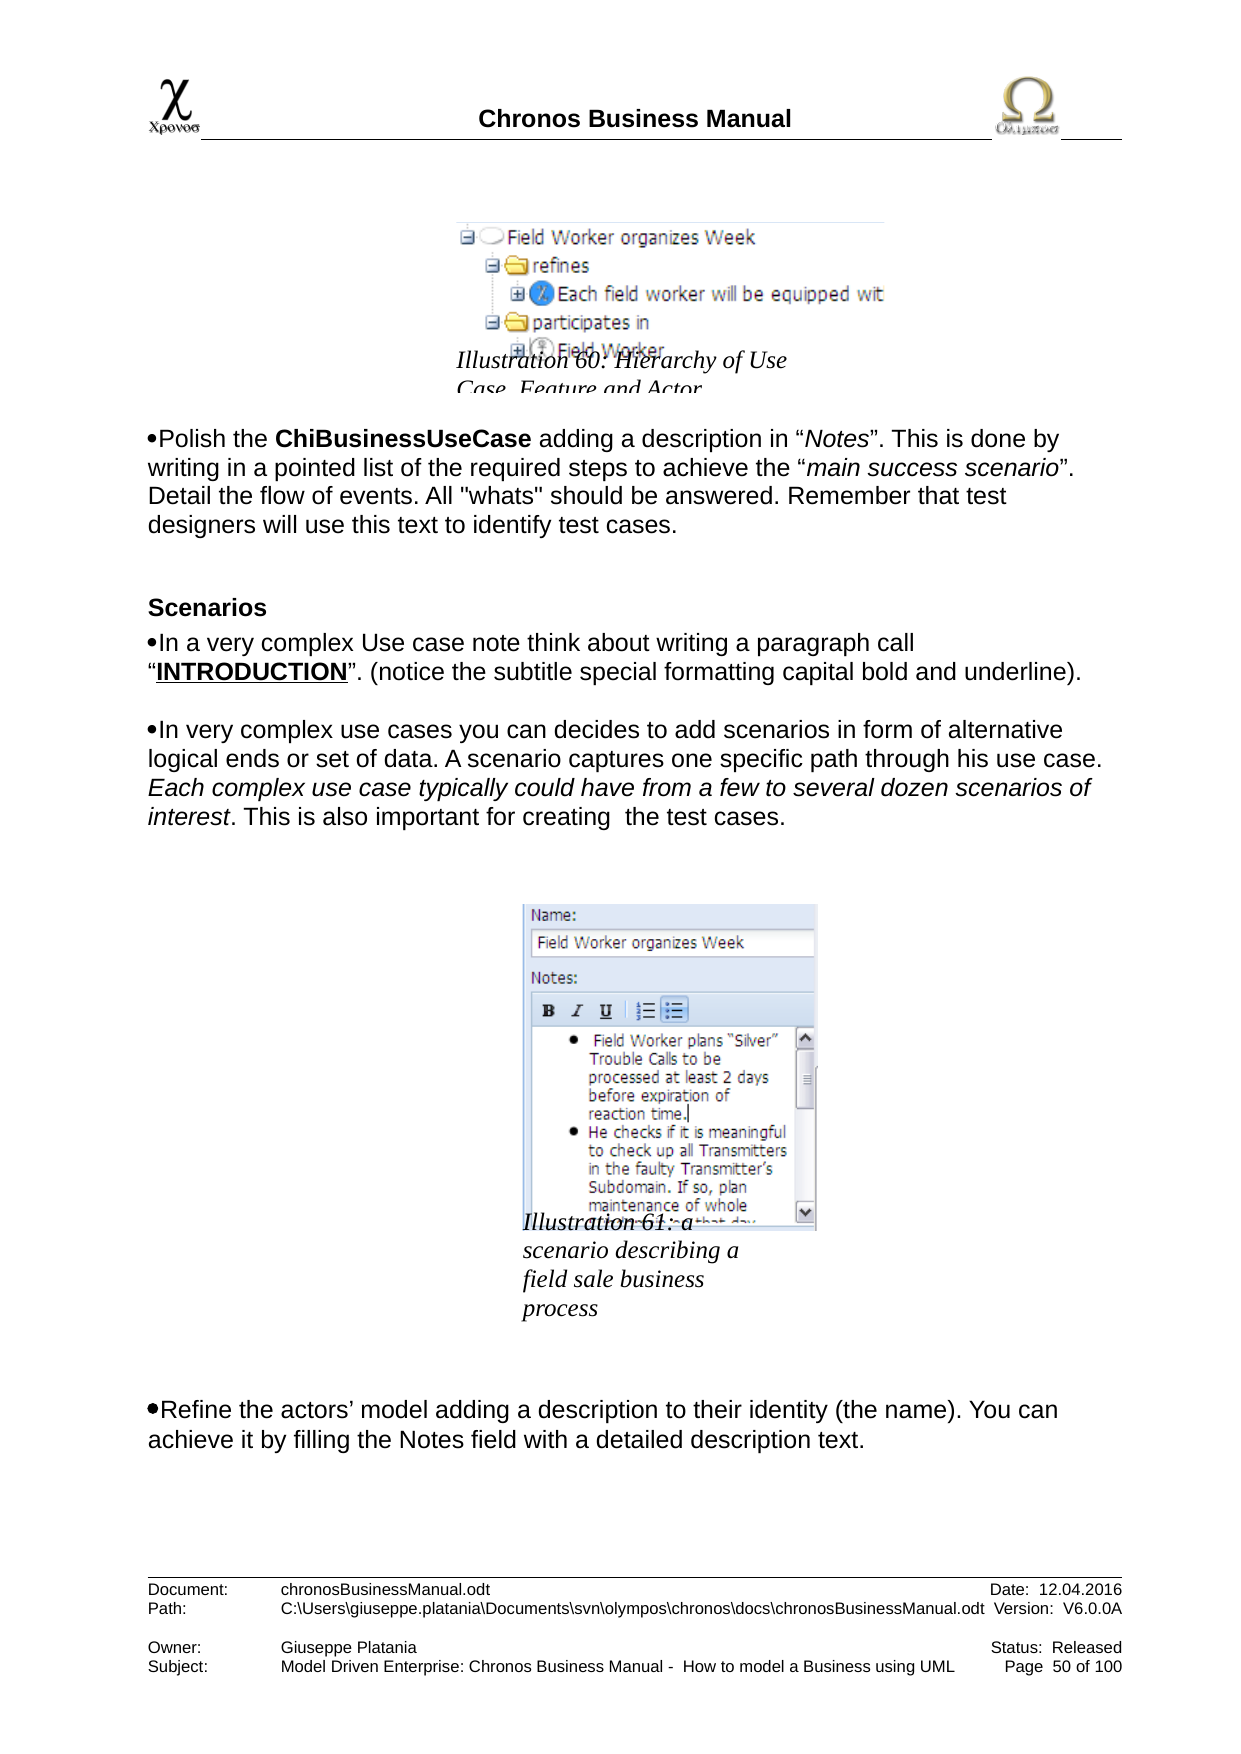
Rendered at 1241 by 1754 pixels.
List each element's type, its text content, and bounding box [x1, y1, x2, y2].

text Illustration 61: a scenario describing a field sale business process [523, 881, 785, 904]
list Polish the ChiBusinessUseCase adding a description in “Notes”. This is done by writing in a pointed list of the required steps to achieve the “main success scenario”. Detail the flow of events. All "whats" should be answered. Remember that test designers will use this text to identify test cases. [148, 424, 1122, 539]
picture [147, 75, 201, 135]
list In very complex use cases you can decides to add scenarios in form of alternative logical ends or set of data. A scenario captures one specific path through his use case. Each complex use case typically could have from a few to several dozen scenarios of interest. This is also important for creating the test cases. [148, 715, 1122, 830]
subtitle Scenarios [148, 593, 1122, 622]
picture [456, 222, 885, 369]
text Illustration 61: a scenario describing a field sale business process [523, 1231, 785, 1322]
text Illustration 60: Hierarchy of Use Case, Feature and Actor [456, 369, 851, 392]
list In a very complex Use case note think about writing a paragraph call “INTRODUCTION”. (notice the subtitle special formatting capital bold and underline). [148, 628, 1122, 686]
text Illustration 60: Hierarchy of Use Case, Feature and Actor [456, 199, 851, 222]
picture [522, 904, 818, 1231]
list Refine the actors’ model adding a description to their identity (the name). You can achieve it by filling the Notes field with a detailed description text. [148, 1395, 1122, 1454]
picture [992, 75, 1061, 135]
